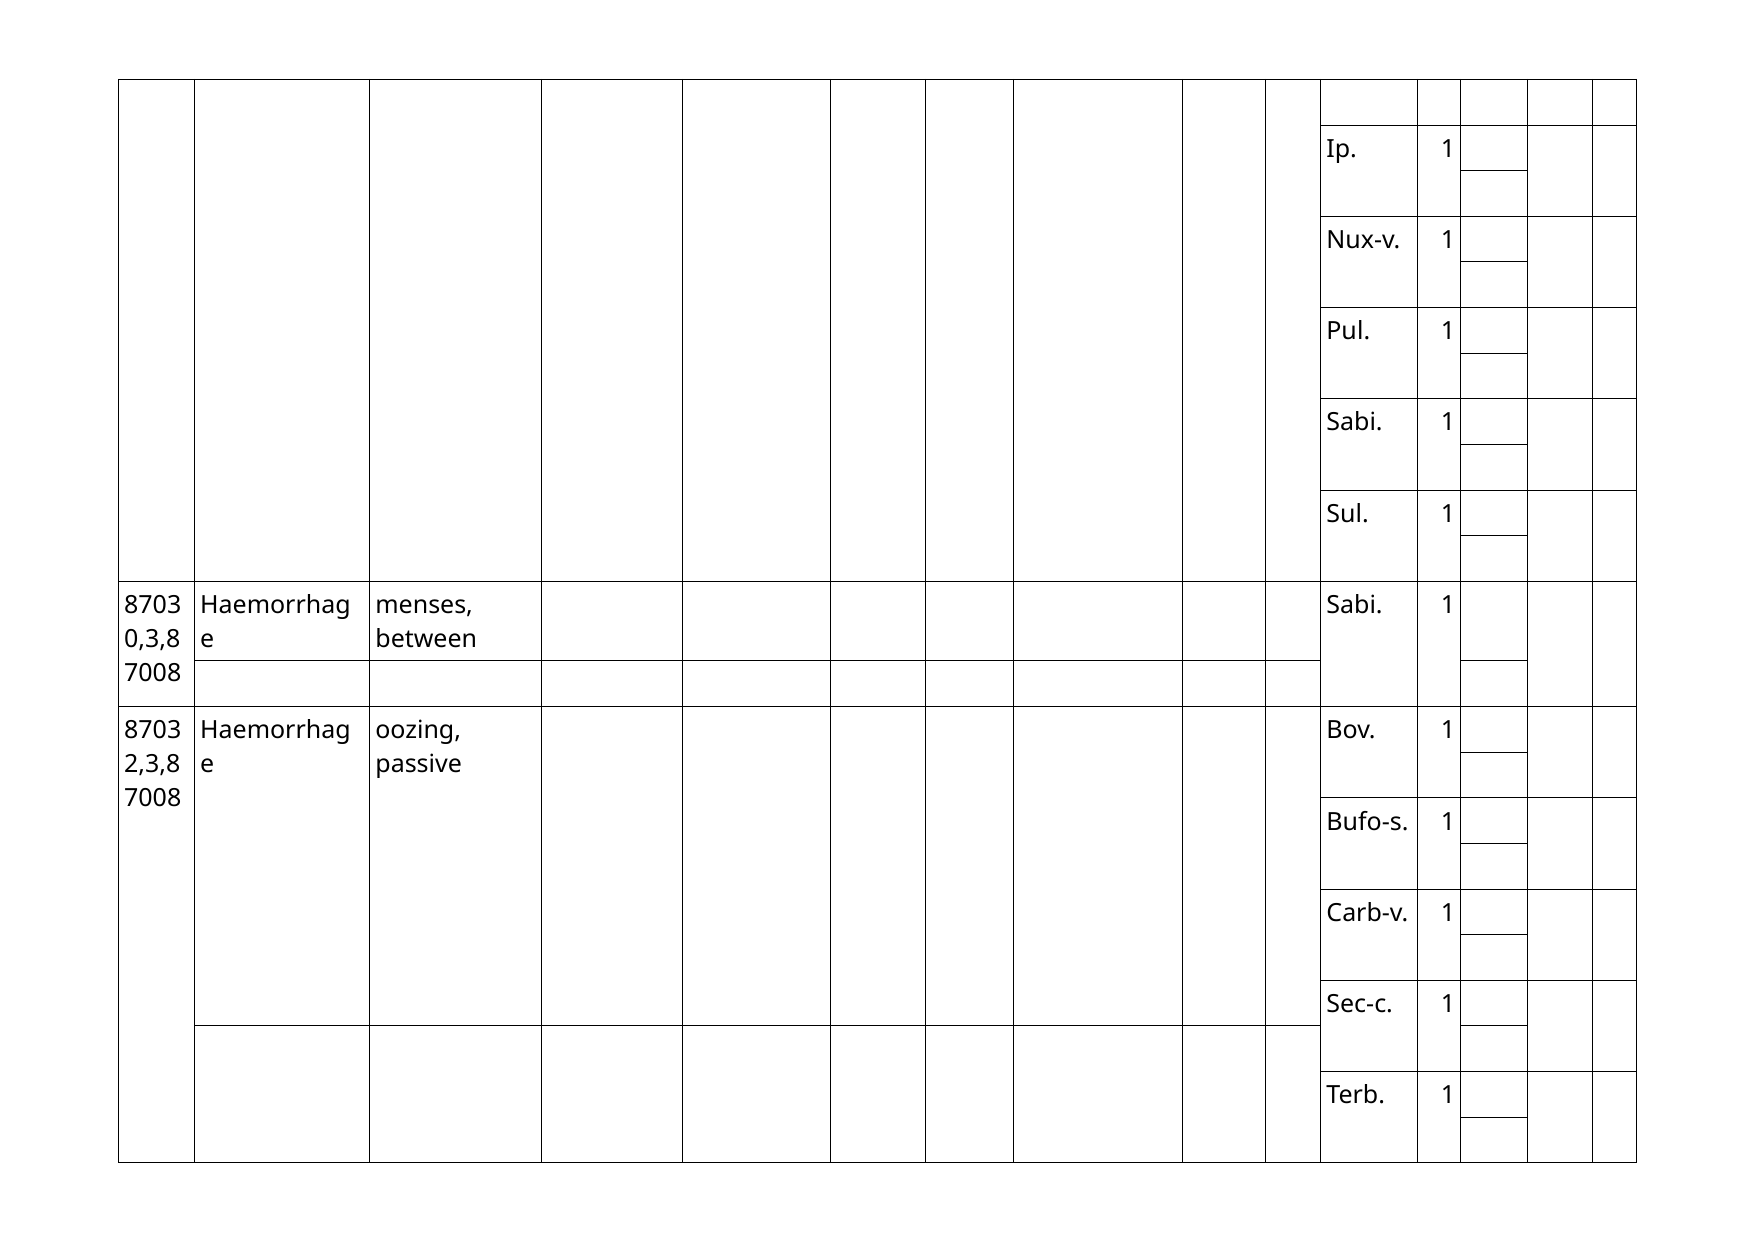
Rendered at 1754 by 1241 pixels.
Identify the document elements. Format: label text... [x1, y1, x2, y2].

table_cell [831, 707, 925, 1025]
table_cell [1266, 661, 1320, 706]
table_cell [1461, 445, 1527, 489]
table_cell [1461, 661, 1527, 706]
table_cell Sul. [1321, 491, 1417, 581]
table_cell [195, 1026, 369, 1162]
table_cell 1 [1418, 582, 1460, 706]
table_cell [542, 582, 682, 660]
table_cell 87032,3,87008 [119, 707, 194, 1162]
table_cell [1461, 217, 1527, 261]
table_cell Sabi. [1321, 399, 1417, 489]
table_cell [1266, 582, 1320, 660]
table_cell Haemorrhage [195, 582, 369, 660]
table_cell [1528, 981, 1592, 1071]
table_cell [1266, 1026, 1320, 1162]
table_cell [1461, 80, 1527, 124]
table_cell [1183, 1026, 1265, 1162]
table_cell [1014, 582, 1182, 660]
table_cell [683, 661, 830, 706]
table_cell 1 [1418, 981, 1460, 1071]
table_cell [1461, 981, 1527, 1025]
table_cell [1183, 80, 1265, 581]
table_cell [542, 1026, 682, 1162]
table_cell [1461, 798, 1527, 843]
table_cell [1014, 80, 1182, 581]
table_cell [831, 1026, 925, 1162]
table_cell [1528, 1072, 1592, 1162]
table_cell [1461, 753, 1527, 797]
table_cell [1183, 707, 1265, 1025]
table_cell [1461, 707, 1527, 752]
table_cell [831, 582, 925, 660]
table_cell Ip. [1321, 126, 1417, 216]
table_cell [1014, 661, 1182, 706]
table_cell [683, 582, 830, 660]
table_cell [1528, 582, 1592, 706]
table_cell [1461, 262, 1527, 307]
table_cell [1528, 217, 1592, 307]
table_cell [1418, 80, 1460, 124]
table_cell [1461, 935, 1527, 980]
table_cell [1528, 491, 1592, 581]
table_cell [370, 80, 541, 581]
table_cell [926, 707, 1013, 1025]
table_cell [926, 1026, 1013, 1162]
table_cell [1461, 308, 1527, 353]
table_cell [1461, 1026, 1527, 1071]
table_cell [1528, 308, 1592, 398]
table_cell [1183, 582, 1265, 660]
table_cell menses, between [370, 582, 541, 660]
table_cell [1593, 1072, 1636, 1162]
table_cell 1 [1418, 399, 1460, 489]
table_cell [1266, 707, 1320, 1025]
table_cell [370, 661, 541, 706]
table_cell [1461, 844, 1527, 888]
table_cell [1461, 126, 1527, 170]
table_cell [195, 661, 369, 706]
table_cell 1 [1418, 308, 1460, 398]
table_cell Bufo-s. [1321, 798, 1417, 888]
table_cell [1593, 80, 1636, 124]
table_cell [195, 80, 369, 581]
table_cell [831, 661, 925, 706]
table_cell 1 [1418, 491, 1460, 581]
table_cell [370, 1026, 541, 1162]
table_cell Sec-c. [1321, 981, 1417, 1071]
table_cell [1593, 399, 1636, 489]
table_cell [1528, 707, 1592, 797]
table_cell [926, 582, 1013, 660]
table_cell [1461, 1118, 1527, 1162]
table_cell [542, 707, 682, 1025]
table_cell [1461, 1072, 1527, 1117]
table_cell [1014, 1026, 1182, 1162]
table_cell [1528, 399, 1592, 489]
table_cell [542, 80, 682, 581]
table_cell [1593, 126, 1636, 216]
table_cell 1 [1418, 890, 1460, 980]
table_cell [1266, 80, 1320, 581]
table_cell [683, 80, 830, 581]
table_cell Bov. [1321, 707, 1417, 797]
table_cell [1461, 582, 1527, 660]
table_cell Terb. [1321, 1072, 1417, 1162]
table_cell [1593, 707, 1636, 797]
table_cell [1461, 171, 1527, 216]
table_cell [1461, 491, 1527, 535]
table_cell Sabi. [1321, 582, 1417, 706]
table_cell [119, 80, 194, 581]
table_cell [542, 661, 682, 706]
table_cell [1593, 890, 1636, 980]
table_cell [1528, 890, 1592, 980]
table_cell [1461, 399, 1527, 444]
table_cell 1 [1418, 707, 1460, 797]
table_cell Carb-v. [1321, 890, 1417, 980]
table_cell [1461, 354, 1527, 398]
table_cell [831, 80, 925, 581]
table_cell [1461, 536, 1527, 581]
table_cell [1528, 80, 1592, 124]
table_cell [1321, 80, 1417, 124]
table_cell 1 [1418, 126, 1460, 216]
table_cell [1593, 217, 1636, 307]
table_cell [926, 661, 1013, 706]
table_cell [1014, 707, 1182, 1025]
table_cell [1183, 661, 1265, 706]
table_cell 1 [1418, 217, 1460, 307]
table_cell [683, 707, 830, 1025]
table_cell [1593, 981, 1636, 1071]
table_cell [1461, 890, 1527, 934]
table_cell 1 [1418, 1072, 1460, 1162]
table_cell [1593, 798, 1636, 888]
table_cell [1593, 582, 1636, 706]
table_cell [1593, 308, 1636, 398]
table_cell 1 [1418, 798, 1460, 888]
table_cell 87030,3,87008 [119, 582, 194, 706]
table_cell Nux-v. [1321, 217, 1417, 307]
table_cell Pul. [1321, 308, 1417, 398]
table_cell Haemorrhage [195, 707, 369, 1025]
table_cell [1593, 491, 1636, 581]
table_cell [683, 1026, 830, 1162]
table_cell [1528, 798, 1592, 888]
table_cell oozing, passive [370, 707, 541, 1025]
table_cell [926, 80, 1013, 581]
table_cell [1528, 126, 1592, 216]
